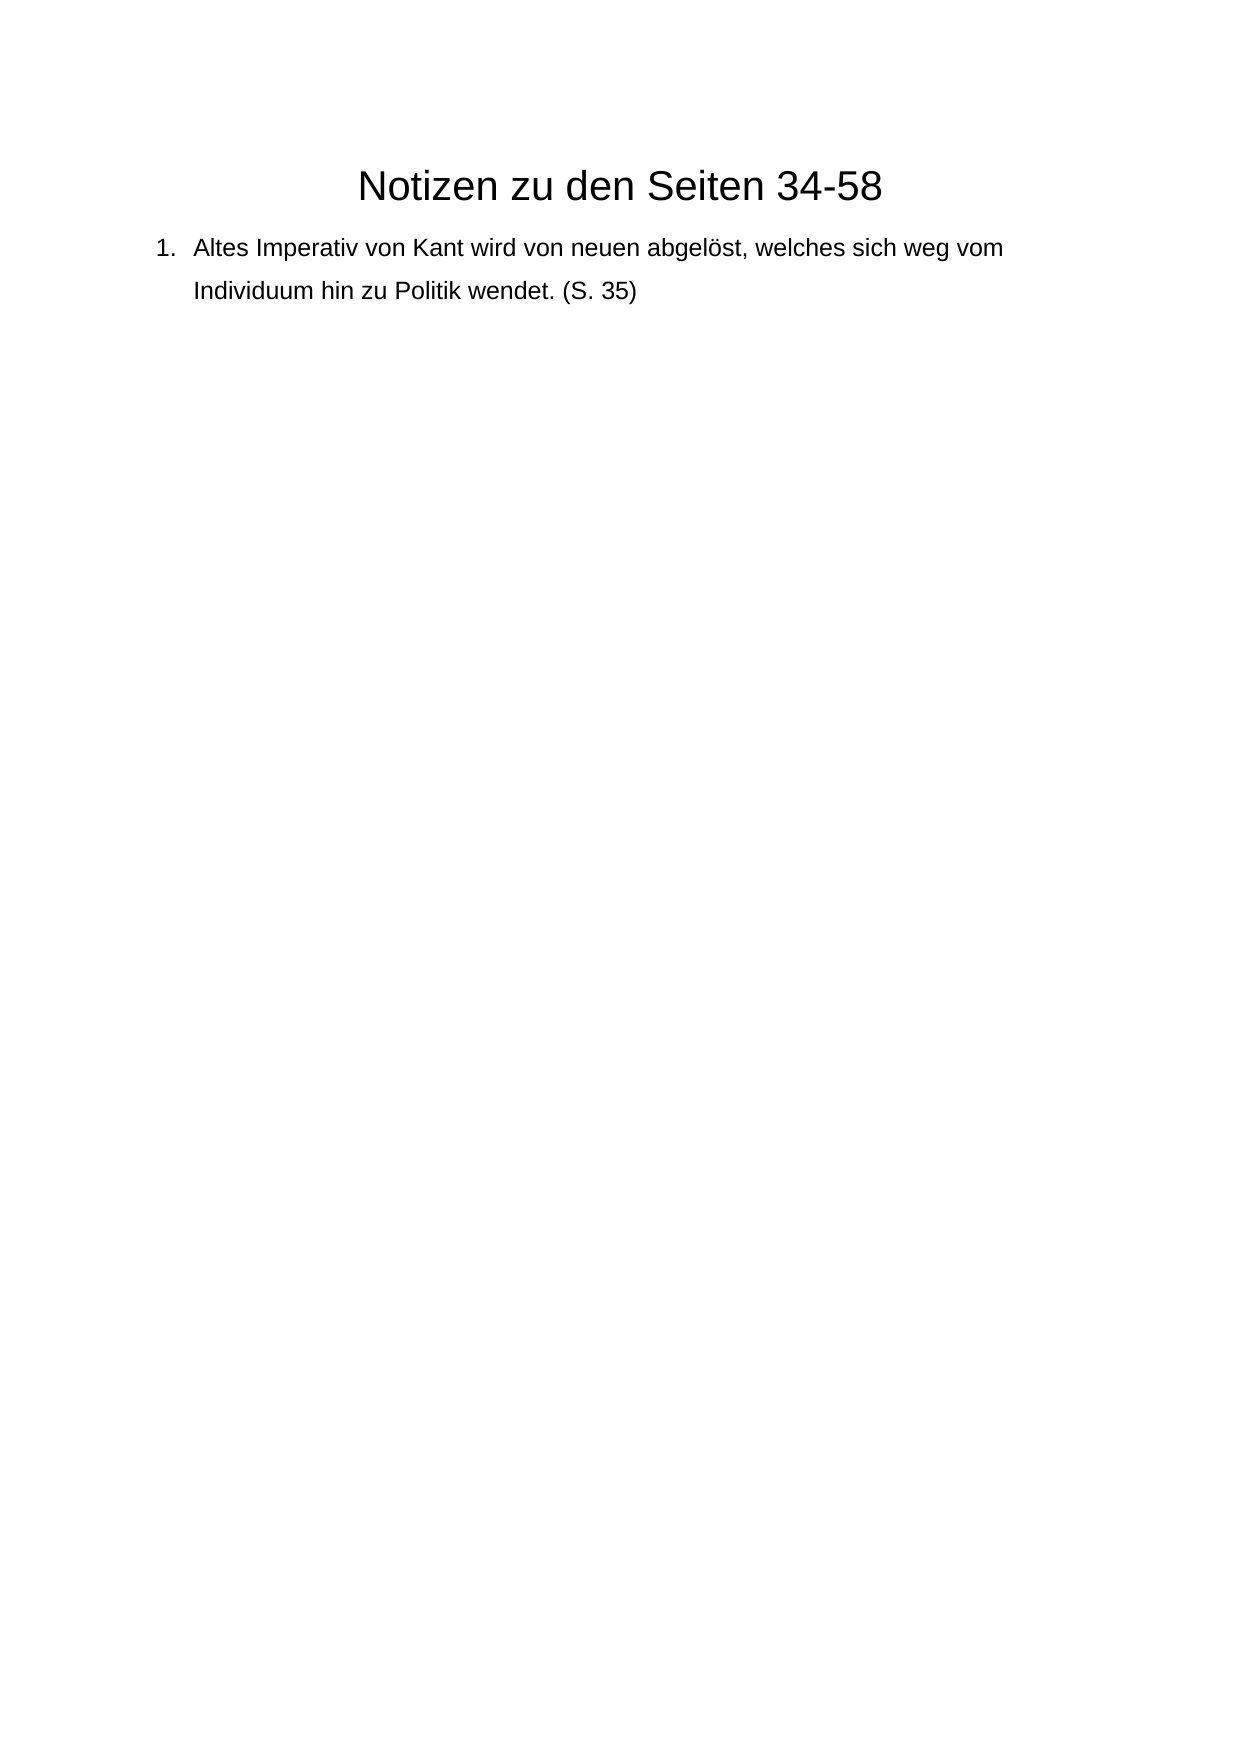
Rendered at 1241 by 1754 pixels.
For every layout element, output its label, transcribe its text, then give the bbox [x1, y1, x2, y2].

list Altes Imperativ von Kant wird von neuen abgelöst, welches sich weg vom Individuum hin zu Politik wendet. (S. 35) [156, 233, 1122, 305]
text Notizen zu den Seiten 34-58 [118, 161, 1122, 209]
